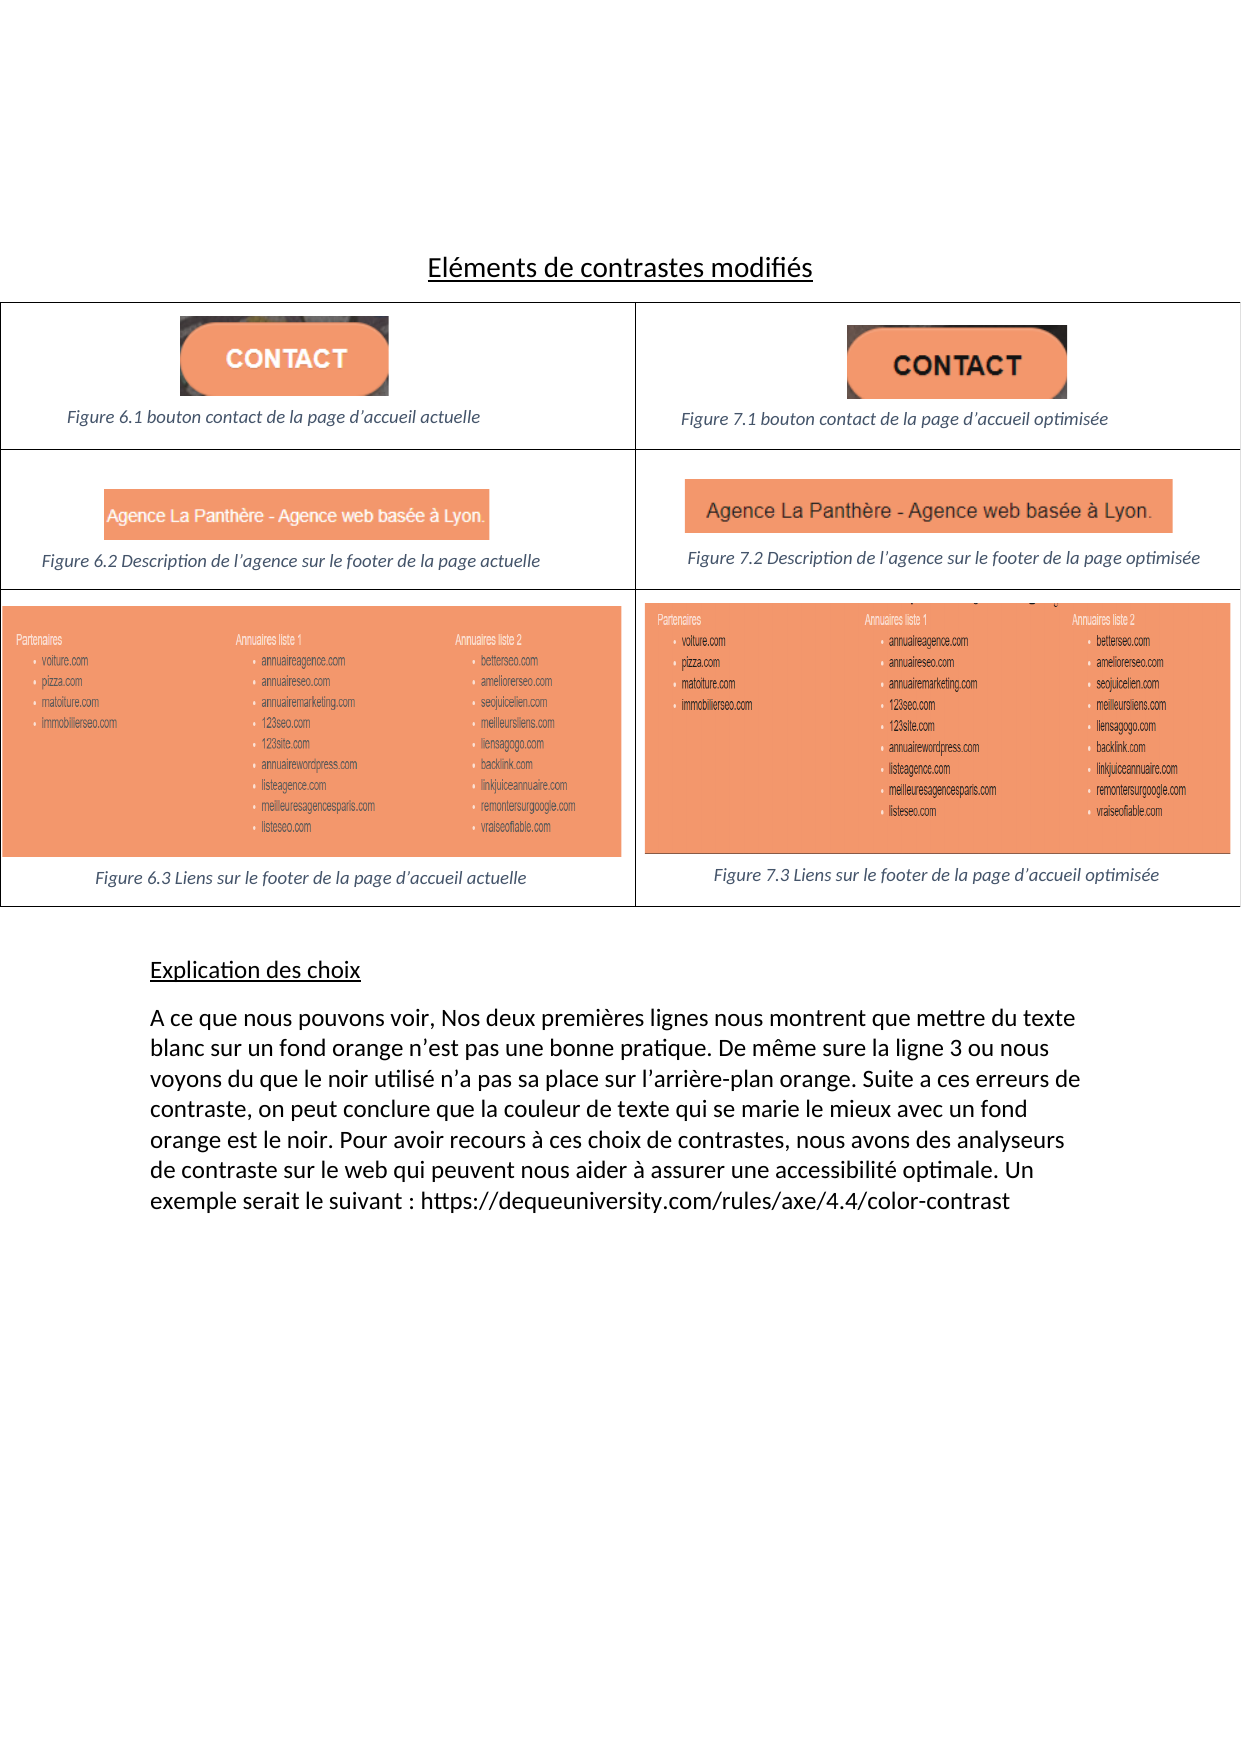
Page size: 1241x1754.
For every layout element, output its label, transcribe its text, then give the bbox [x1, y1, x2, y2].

table_cell [1, 450, 635, 589]
table_header [636, 303, 1240, 449]
text Eléments de contrastes modifiés [150, 249, 1090, 285]
table_cell [636, 590, 1240, 906]
table_header [1, 303, 635, 449]
text A ce que nous pouvons voir, Nos deux premières lignes nous montrent que mettre du texte blanc sur un fond orange n’est pas une bonne pratique. De même sure la ligne 3 ou nous voyons du que le noir utilisé n’a pas sa place sur l’arrière-plan orange. Suite a ces erreurs de contraste, on peut conclure que la couleur de texte qui se marie le mieux avec un fond orange est le noir. Pour avoir recours à ces choix de contrastes, nous avons des analyseurs de contraste sur le web qui peuvent nous aider à assurer une accessibilité optimale. Un exemple serait le suivant : https://dequeuniversity.com/rules/axe/4.4/color-contrast [150, 1002, 1090, 1215]
text Explication des choix [150, 954, 1090, 985]
table_cell [636, 450, 1240, 589]
table_cell [1, 590, 635, 906]
